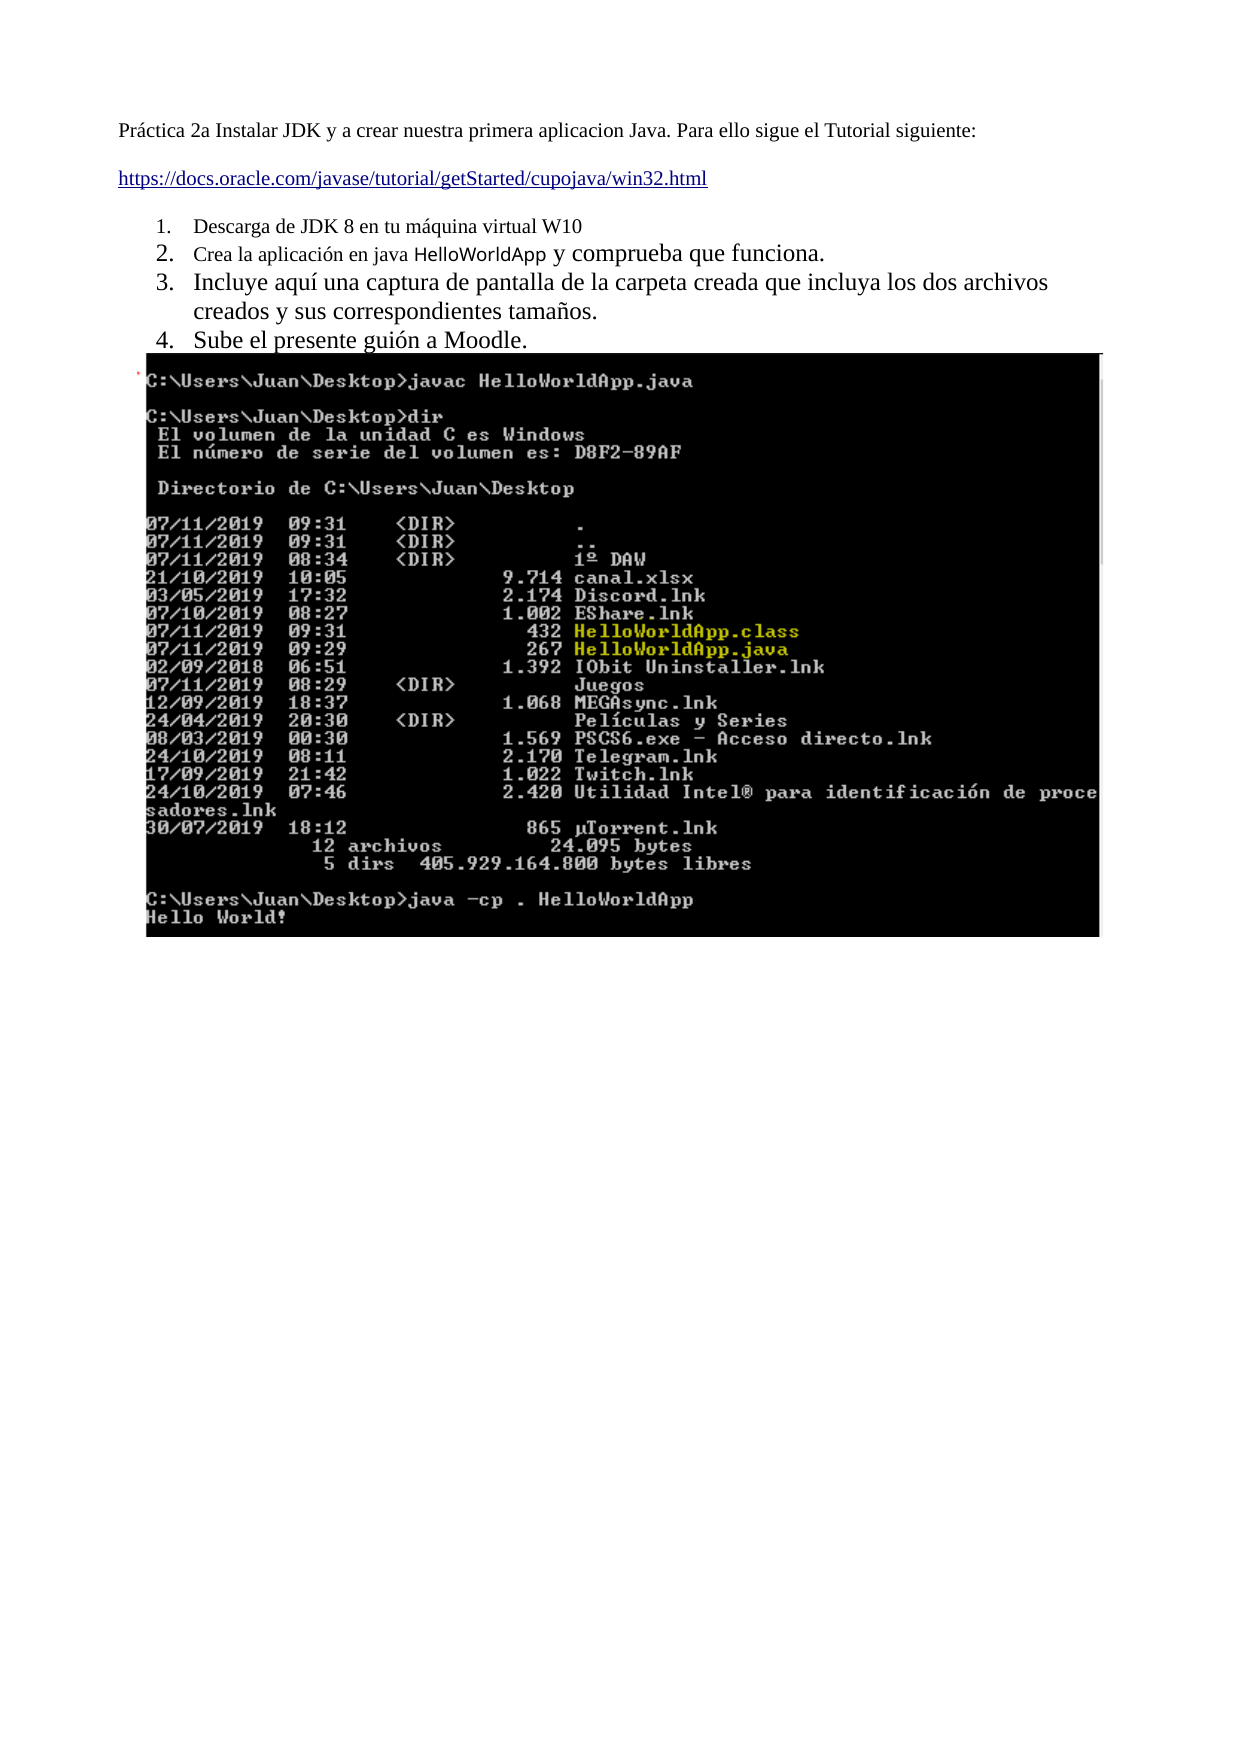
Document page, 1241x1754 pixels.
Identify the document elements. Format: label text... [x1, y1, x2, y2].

list Incluye aquí una captura de pantalla de la carpeta creada que incluya los dos archivos creados y sus correspondientes tamaños. [156, 267, 1122, 325]
picture [136, 353, 1104, 937]
text Práctica 2a Instalar JDK y a crear nuestra primera aplicacion Java. Para ello sigue el Tutorial siguiente: [118, 118, 1122, 142]
text https://docs.oracle.com/javase/tutorial/getStarted/cupojava/win32.html [118, 166, 1122, 190]
list Crea la aplicación en java HelloWorldApp y comprueba que funciona. [156, 238, 1122, 267]
list Descarga de JDK 8 en tu máquina virtual W10 [156, 214, 1122, 238]
list Sube el presente guión a Moodle. [156, 325, 1122, 353]
